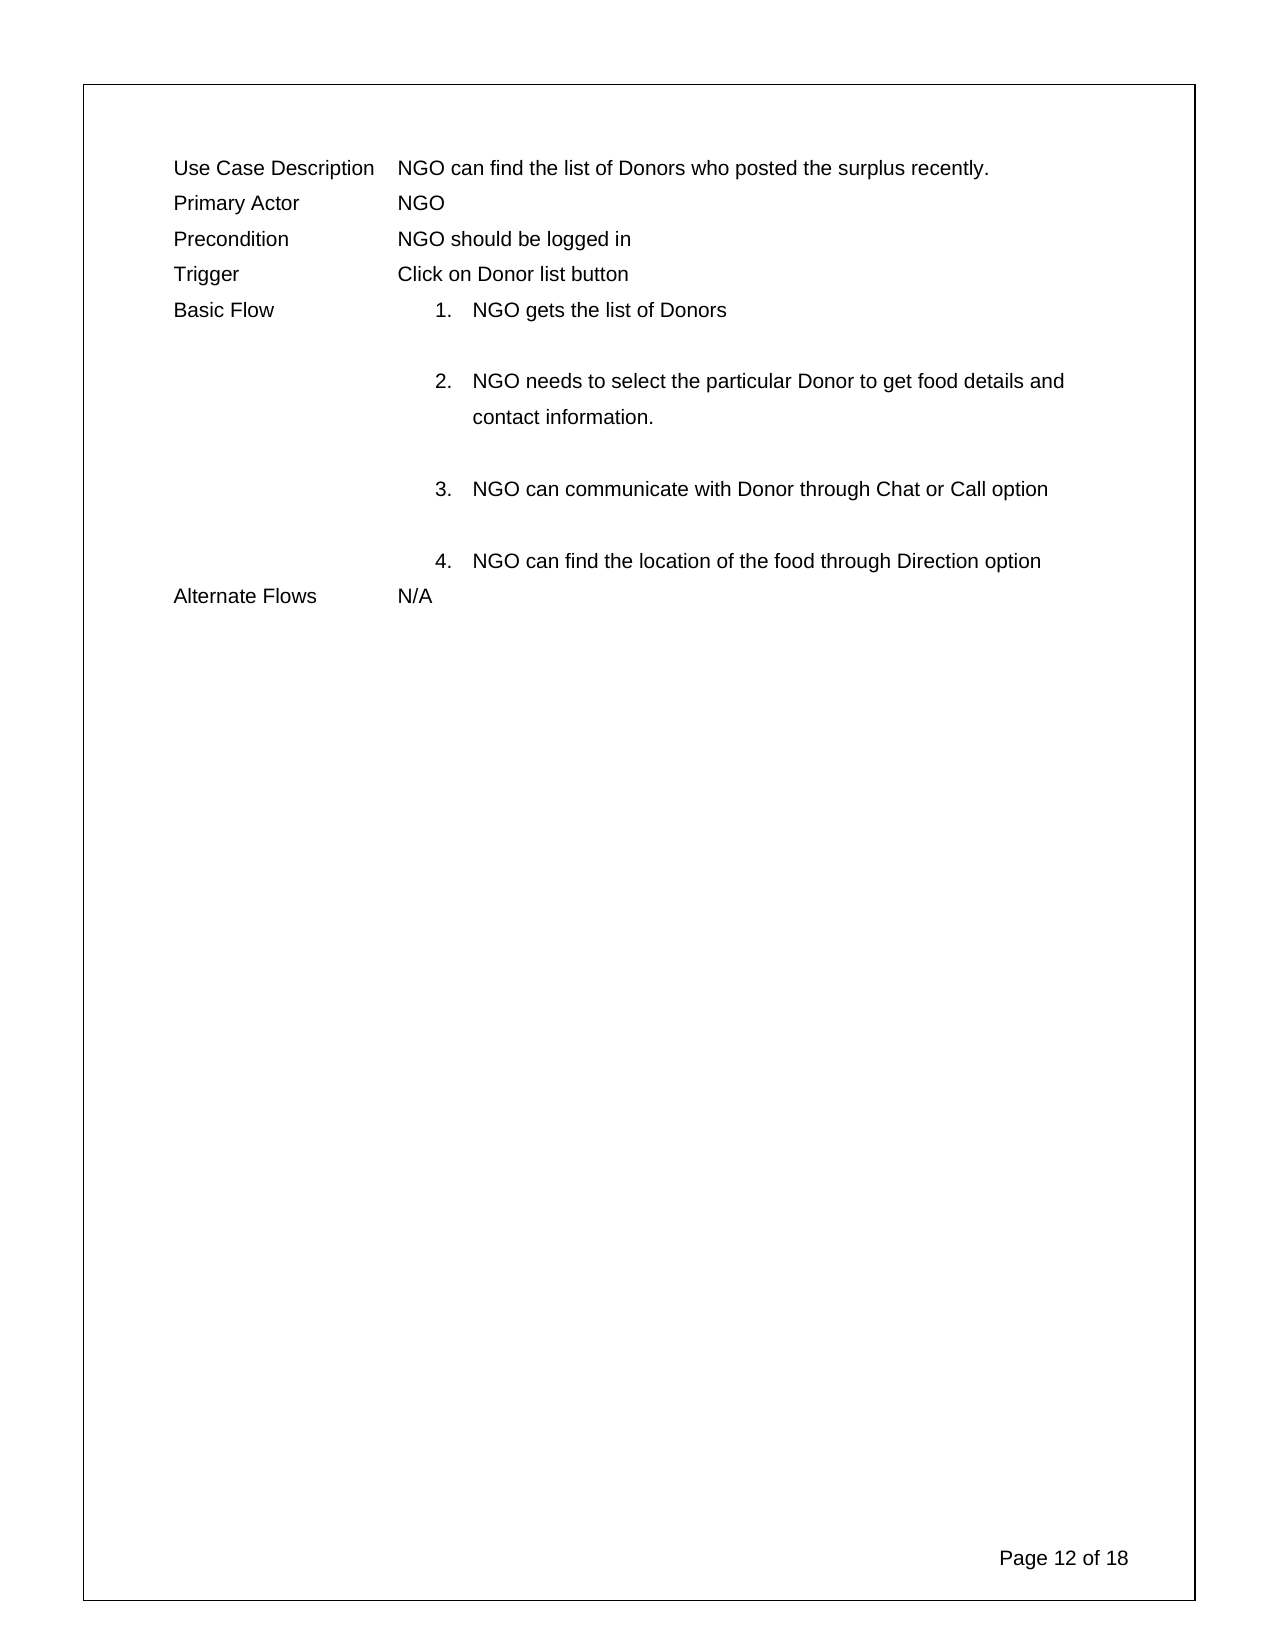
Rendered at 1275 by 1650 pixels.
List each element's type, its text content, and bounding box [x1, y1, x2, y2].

table_cell NGO [392, 185, 1108, 221]
table_cell Primary Actor [168, 185, 392, 221]
table_cell NGO can find the list of Donors who posted the surplus recently. [392, 150, 1108, 185]
table_cell NGO gets the list of Donors NGO needs to select the particular Donor to get food details and contact information. NGO can communicate with Donor through Chat or Call option NGO can find the location of the food through Direction option [392, 292, 1108, 579]
table_cell Basic Flow [168, 292, 392, 579]
table_cell N/A [392, 579, 1108, 614]
table_cell Use Case Description [168, 150, 392, 185]
table_cell Alternate Flows [168, 579, 392, 614]
table_cell Click on Donor list button [392, 256, 1108, 292]
table_cell NGO should be logged in [392, 221, 1108, 256]
table_cell Trigger [168, 256, 392, 292]
table_cell Precondition [168, 221, 392, 256]
